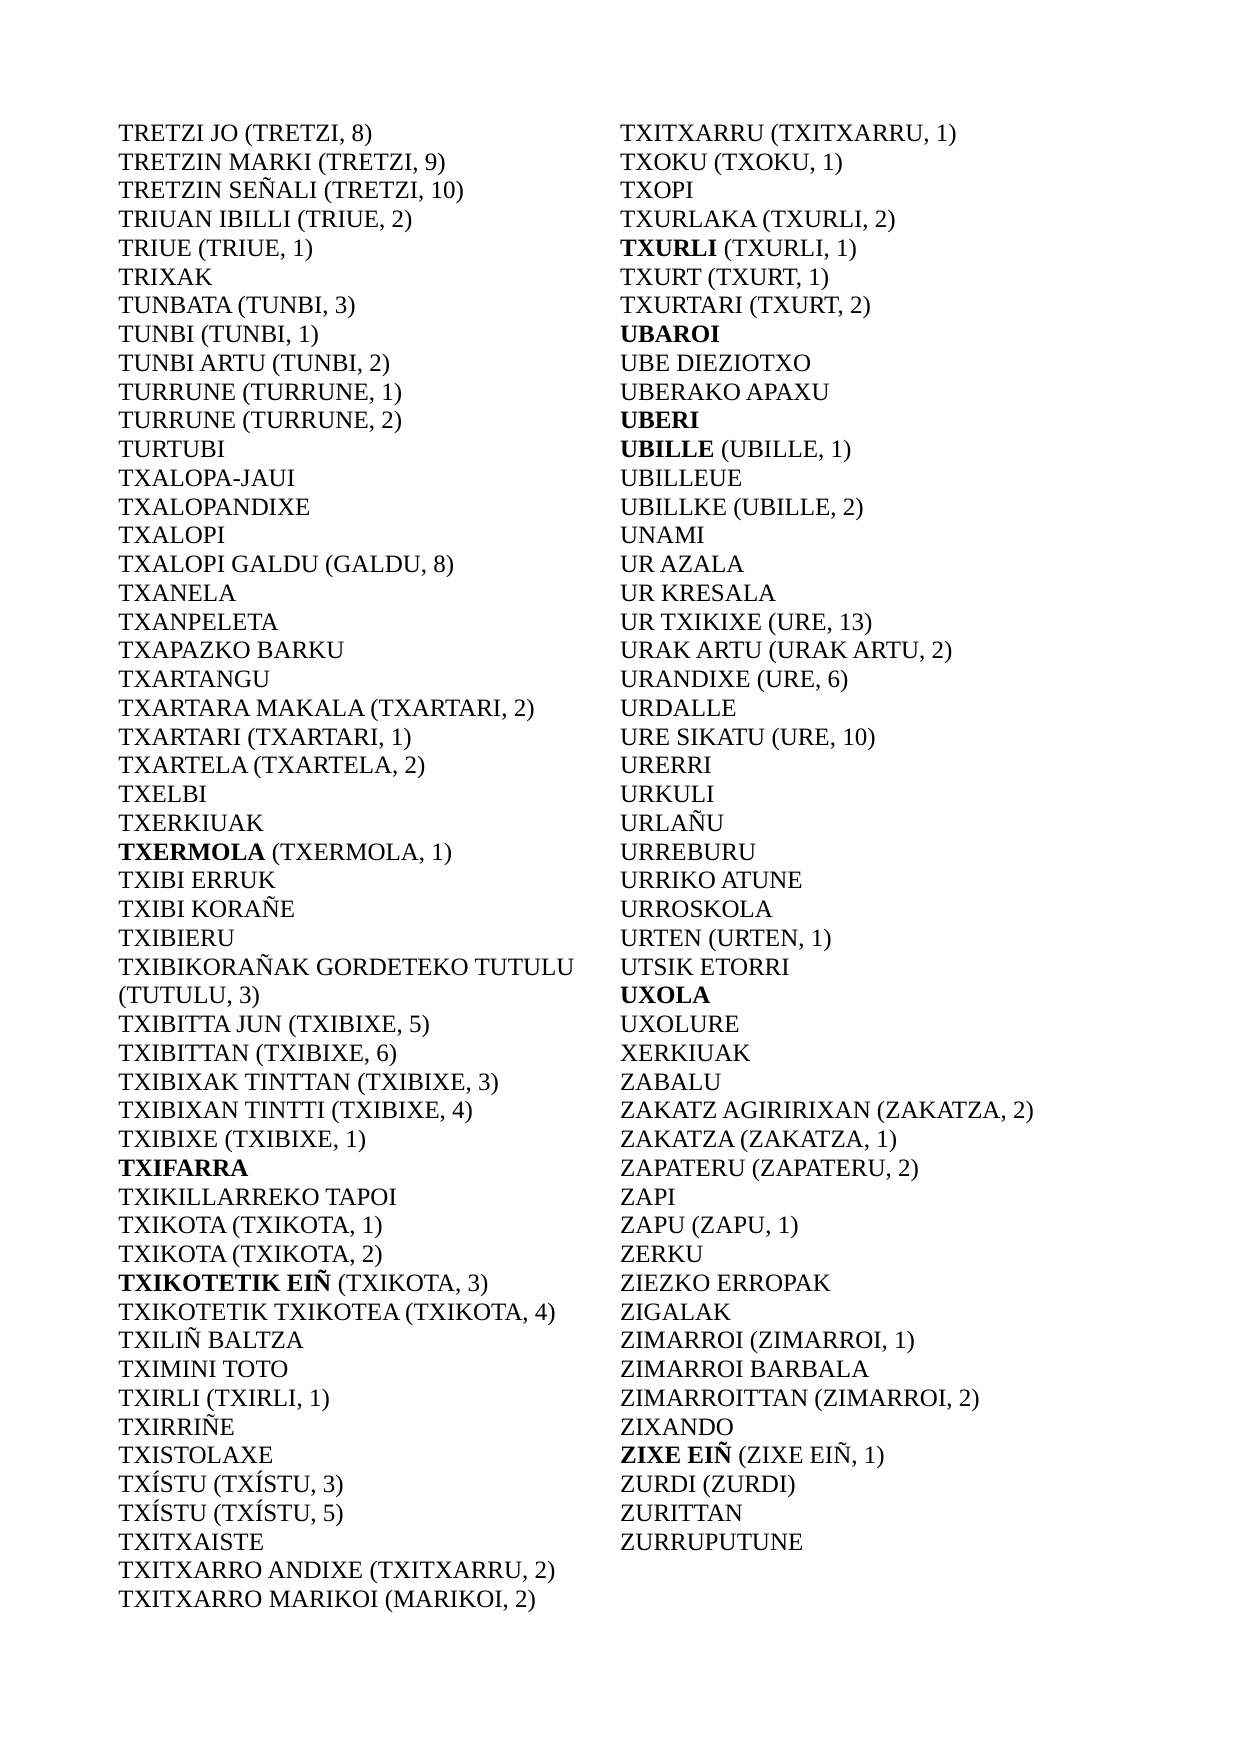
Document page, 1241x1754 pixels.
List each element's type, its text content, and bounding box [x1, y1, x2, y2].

text UBERI [620, 406, 1122, 434]
text TXIBI ERRUK [118, 866, 620, 894]
text UXOLA [620, 981, 1122, 1009]
text TRETZIN SEÑALI (TRETZI, 10) [118, 176, 620, 204]
text ZIXE EIÑ (ZIXE EIÑ, 1) [620, 1441, 1122, 1469]
text ZIEZKO ERROPAK [620, 1268, 1122, 1297]
text TXIBITTA JUN (TXIBIXE, 5) [118, 1009, 620, 1038]
text TXARTELA (TXARTELA, 2) [118, 751, 620, 779]
text URROSKOLA [620, 894, 1122, 923]
text TUNBI (TUNBI, 1) [118, 319, 620, 348]
text ZAPU (ZAPU, 1) [620, 1211, 1122, 1239]
text URANDIXE (URE, 6) [620, 664, 1122, 693]
text ZURRUPUTUNE [620, 1527, 1122, 1556]
text ZAKATZ AGIRIRIXAN (ZAKATZA, 2) [620, 1096, 1122, 1124]
text ZABALU [620, 1067, 1122, 1096]
text TXISTOLAXE [118, 1441, 620, 1469]
text TXIBIKORAÑAK GORDETEKO TUTULU (TUTULU, 3) [118, 952, 620, 1009]
text TURRUNE (TURRUNE, 1) [118, 377, 620, 406]
text TURTUBI [118, 434, 620, 463]
text TXURLI (TXURLI, 1) [620, 233, 1122, 262]
text UR AZALA [620, 549, 1122, 578]
text ZURDI (ZURDI) [620, 1469, 1122, 1498]
text UR TXIKIXE (URE, 13) [620, 607, 1122, 636]
text TXIKOTA (TXIKOTA, 2) [118, 1239, 620, 1268]
text TRETZIN MARKI (TRETZI, 9) [118, 147, 620, 176]
text TXIBIXAK TINTTAN (TXIBIXE, 3) [118, 1067, 620, 1096]
text ZAKATZA (ZAKATZA, 1) [620, 1124, 1122, 1153]
text TXIRLI (TXIRLI, 1) [118, 1383, 620, 1412]
text TXALOPA-JAUI [118, 463, 620, 492]
text UTSIK ETORRI [620, 952, 1122, 981]
text TXOPI [620, 176, 1122, 204]
text UBAROI [620, 319, 1122, 348]
text UBILLE (UBILLE, 1) [620, 434, 1122, 463]
text TXIMINI TOTO [118, 1354, 620, 1383]
text TXANPELETA [118, 607, 620, 636]
text ZERKU [620, 1239, 1122, 1268]
text TXIBI KORAÑE [118, 894, 620, 923]
text UBILLKE (UBILLE, 2) [620, 492, 1122, 521]
text TXIKOTA (TXIKOTA, 1) [118, 1211, 620, 1239]
text UBILLEUE [620, 463, 1122, 492]
text TRIUAN IBILLI (TRIUE, 2) [118, 204, 620, 233]
text TRIUE (TRIUE, 1) [118, 233, 620, 262]
text URREBURU [620, 837, 1122, 866]
subtitle ZAPI [620, 1182, 1122, 1211]
text URERRI [620, 751, 1122, 779]
text TXIBIERU [118, 923, 620, 952]
text UBE DIEZIOTXO [620, 348, 1122, 377]
text UR KRESALA [620, 578, 1122, 607]
text TXELBI [118, 779, 620, 808]
text TXARTARA MAKALA (TXARTARI, 2) [118, 693, 620, 722]
text TXIKOTETIK TXIKOTEA (TXIKOTA, 4) [118, 1297, 620, 1326]
text URTEN (URTEN, 1) [620, 923, 1122, 952]
text ZIXANDO [620, 1412, 1122, 1441]
text UXOLURE [620, 1009, 1122, 1038]
text TXERMOLA (TXERMOLA, 1) [118, 837, 620, 866]
text TXITXARRU (TXITXARRU, 1) [620, 118, 1122, 147]
text TXÍSTU (TXÍSTU, 5) [118, 1498, 620, 1527]
text TXIBIXAN TINTTI (TXIBIXE, 4) [118, 1096, 620, 1124]
text TXIRRIÑE [118, 1412, 620, 1441]
text TXIBIXE (TXIBIXE, 1) [118, 1124, 620, 1153]
text TXURT (TXURT, 1) [620, 262, 1122, 291]
text TXIKILLARREKO TAPOI [118, 1182, 620, 1211]
text URLAÑU [620, 808, 1122, 837]
text ZIGALAK [620, 1297, 1122, 1326]
text TUNBATA (TUNBI, 3) [118, 291, 620, 319]
text UNAMI [620, 521, 1122, 549]
text TXERKIUAK [118, 808, 620, 837]
text TXARTANGU [118, 664, 620, 693]
text UBERAKO APAXU [620, 377, 1122, 406]
text TXIKOTETIK EIÑ (TXIKOTA, 3) [118, 1268, 620, 1297]
text TXIBITTAN (TXIBIXE, 6) [118, 1038, 620, 1067]
text TXÍSTU (TXÍSTU, 3) [118, 1469, 620, 1498]
text ZIMARROITTAN (ZIMARROI, 2) [620, 1383, 1122, 1412]
text ZIMARROI BARBALA [620, 1354, 1122, 1383]
text TXALOPI [118, 521, 620, 549]
text TXALOPI GALDU (GALDU, 8) [118, 549, 620, 578]
text URAK ARTU (URAK ARTU, 2) [620, 636, 1122, 664]
text TRETZI JO (TRETZI, 8) [118, 118, 620, 147]
text ZAPATERU (ZAPATERU, 2) [620, 1153, 1122, 1182]
text TXURTARI (TXURT, 2) [620, 291, 1122, 319]
text TXILIÑ BALTZA [118, 1326, 620, 1354]
text TXITXARRO MARIKOI (MARIKOI, 2) [118, 1584, 620, 1613]
text ZURITTAN [620, 1498, 1122, 1527]
text TXAPAZKO BARKU [118, 636, 620, 664]
text TXURLAKA (TXURLI, 2) [620, 204, 1122, 233]
text TRIXAK [118, 262, 620, 291]
text URRIKO ATUNE [620, 866, 1122, 894]
text XERKIUAK [620, 1038, 1122, 1067]
text URDALLE [620, 693, 1122, 722]
text TXIFARRA [118, 1153, 620, 1182]
text TXANELA [118, 578, 620, 607]
text URKULI [620, 779, 1122, 808]
text TXARTARI (TXARTARI, 1) [118, 722, 620, 751]
subtitle TXITXAISTE [118, 1527, 620, 1556]
text URE SIKATU (URE, 10) [620, 722, 1122, 751]
text TXOKU (TXOKU, 1) [620, 147, 1122, 176]
text TUNBI ARTU (TUNBI, 2) [118, 348, 620, 377]
text TXALOPANDIXE [118, 492, 620, 521]
text ZIMARROI (ZIMARROI, 1) [620, 1326, 1122, 1354]
text TURRUNE (TURRUNE, 2) [118, 406, 620, 434]
text TXITXARRO ANDIXE (TXITXARRU, 2) [118, 1556, 620, 1584]
